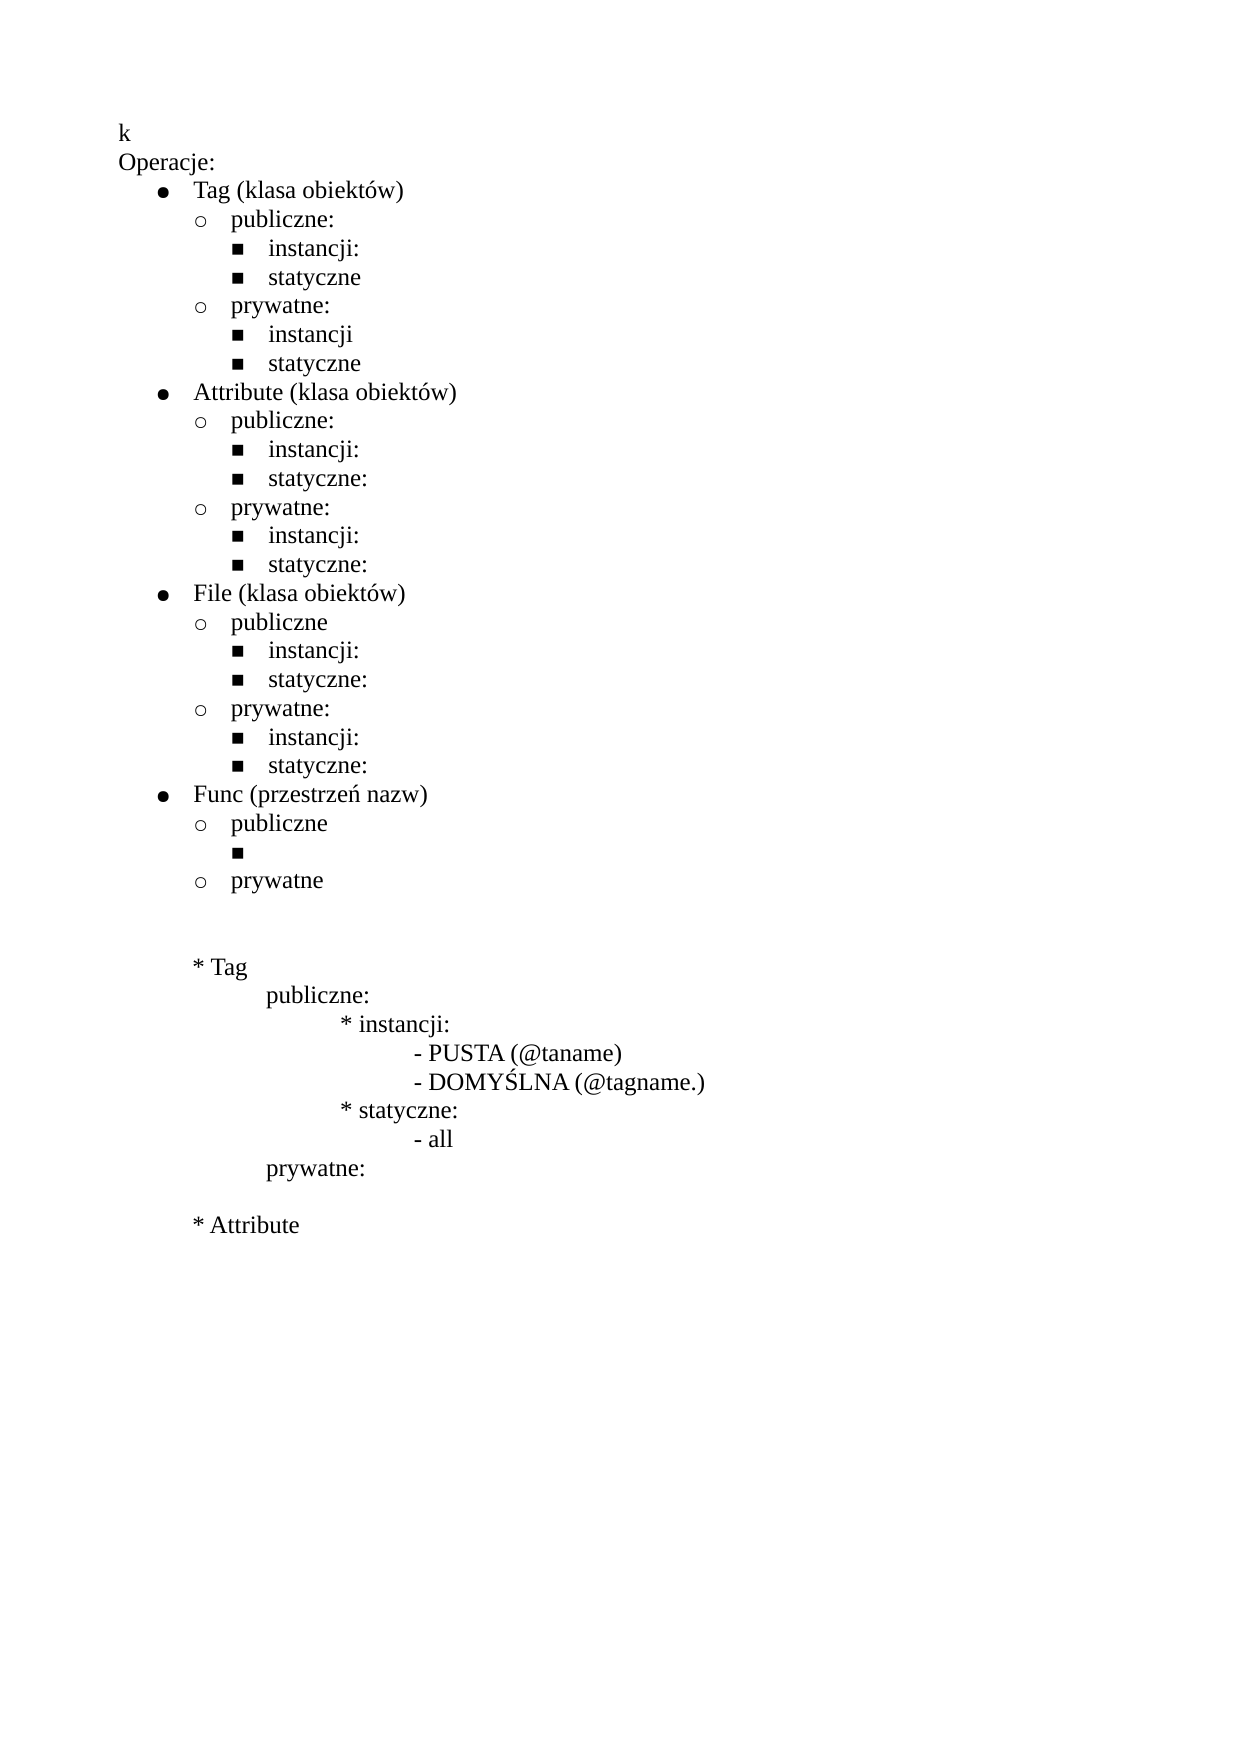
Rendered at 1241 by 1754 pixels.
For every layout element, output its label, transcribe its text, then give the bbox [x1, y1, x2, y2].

list statyczne [231, 262, 1122, 291]
list instancji [231, 319, 1122, 348]
text k [118, 118, 1122, 147]
list Tag (klasa obiektów) [156, 176, 1122, 204]
text * statyczne: [118, 1096, 1122, 1124]
text - all [118, 1124, 1122, 1153]
text * instancji: [118, 1009, 1122, 1038]
list Func (przestrzeń nazw) [156, 779, 1122, 808]
list publiczne [193, 607, 1122, 636]
list publiczne: [193, 204, 1122, 233]
list prywatne: [193, 693, 1122, 722]
list prywatne: [193, 291, 1122, 319]
text - PUSTA (@taname) [118, 1038, 1122, 1067]
list prywatne: [193, 492, 1122, 521]
text prywatne: [118, 1153, 1122, 1182]
list statyczne [231, 348, 1122, 377]
list instancji: [231, 636, 1122, 664]
list Attribute (klasa obiektów) [156, 377, 1122, 406]
list publiczne: [193, 406, 1122, 434]
text - DOMYŚLNA (@tagname.) [118, 1067, 1122, 1096]
list statyczne: [231, 751, 1122, 779]
text publiczne: [118, 981, 1122, 1009]
text * Tag [118, 952, 1122, 981]
list instancji: [231, 233, 1122, 262]
list instancji: [231, 722, 1122, 751]
list statyczne: [231, 664, 1122, 693]
list statyczne: [231, 463, 1122, 492]
list instancji: [231, 434, 1122, 463]
text * Attribute [118, 1211, 1122, 1239]
list statyczne: [231, 549, 1122, 578]
list File (klasa obiektów) [156, 578, 1122, 607]
list instancji: [231, 521, 1122, 549]
list prywatne [193, 866, 1122, 894]
text Operacje: [118, 147, 1122, 176]
list publiczne [193, 808, 1122, 837]
